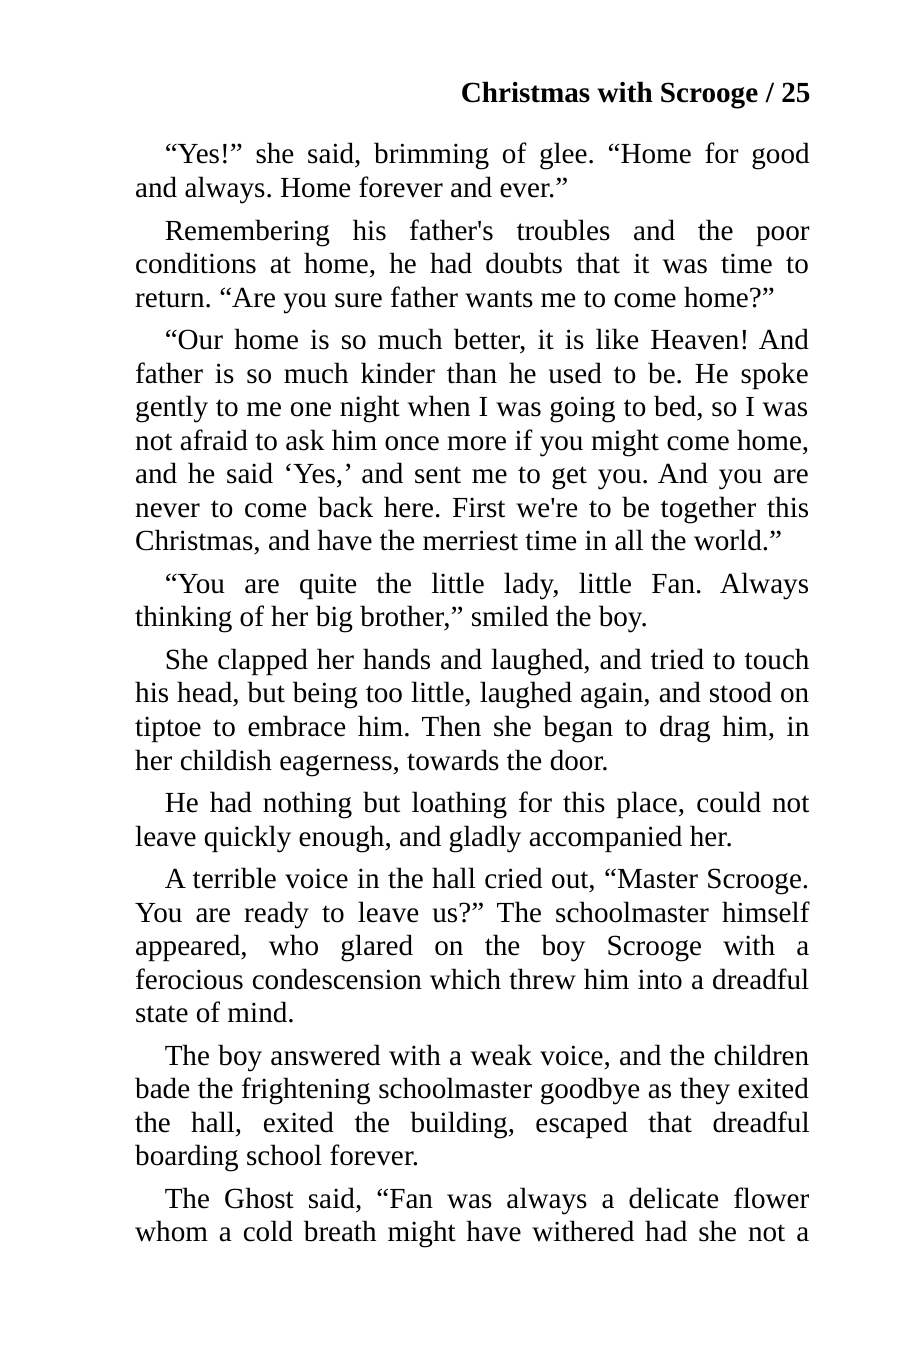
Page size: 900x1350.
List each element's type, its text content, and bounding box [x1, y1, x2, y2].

text The Ghost said, “Fan was always a delicate flower whom a cold breath might have withered had she not a [135, 1181, 810, 1248]
text Remembering his father's troubles and the poor conditions at home, he had doubts that it was time to return. “Are you sure father wants me to come home?” [135, 213, 810, 313]
text “You are quite the little lady, little Fan. Always thinking of her big brother,” smiled the boy. [135, 566, 810, 633]
text The boy answered with a weak voice, and the children bade the frightening schoolmaster goodbye as they exited the hall, exited the building, escaped that dreadful boarding school forever. [135, 1038, 810, 1172]
text A terrible voice in the hall cried out, “Master Scrooge. You are ready to leave us?” The schoolmaster himself appeared, who glared on the boy Scrooge with a ferocious condescension which threw him into a dreadful state of mind. [135, 861, 810, 1029]
text He had nothing but loathing for this place, could not leave quickly enough, and gladly accompanied her. [135, 785, 810, 852]
text “Yes!” she said, brimming of glee. “Home for good and always. Home forever and ever.” [135, 137, 810, 204]
text She clapped her hands and laughed, and tried to touch his head, but being too little, laughed again, and stood on tiptoe to embrace him. Then she began to drag him, in her childish eagerness, towards the door. [135, 642, 810, 776]
text “Our home is so much better, it is like Heaven! And father is so much kinder than he used to be. He spoke gently to me one night when I was going to bed, so I was not afraid to ask him once more if you might come home, and he said ‘Yes,’ and sent me to get you. And you are never to come back here. First we're to be together this Christmas, and have the merriest time in all the world.” [135, 322, 810, 557]
